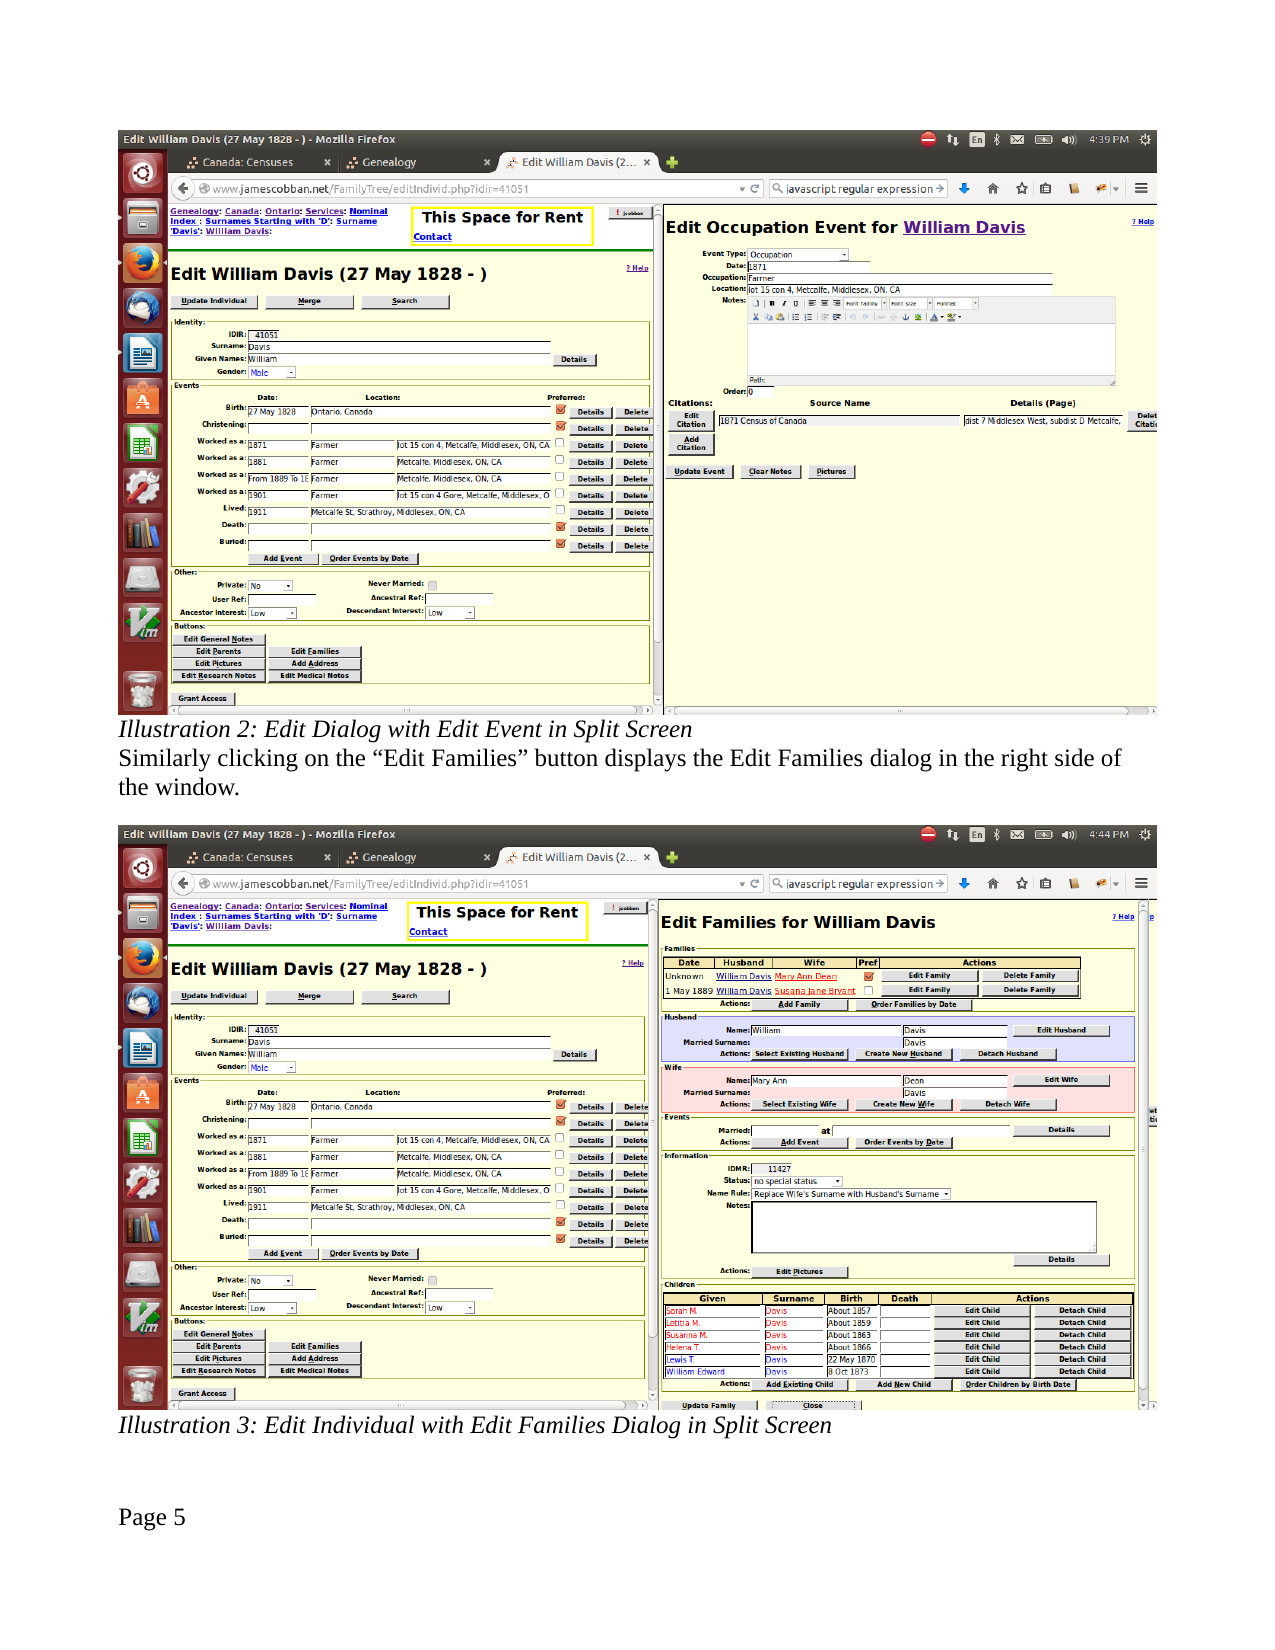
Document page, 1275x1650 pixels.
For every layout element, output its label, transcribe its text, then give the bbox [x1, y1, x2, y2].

text Illustration 3: Edit Individual with Edit Families Dialog in Split Screen [118, 1410, 1157, 1438]
picture [118, 825, 1157, 1410]
picture [118, 130, 1157, 715]
text [118, 118, 1157, 130]
text Similarly clicking on the “Edit Families” button displays the Edit Families dialog in the right side of the window. [118, 743, 1157, 801]
text Illustration 2: Edit Dialog with Edit Event in Split Screen [118, 715, 1157, 743]
